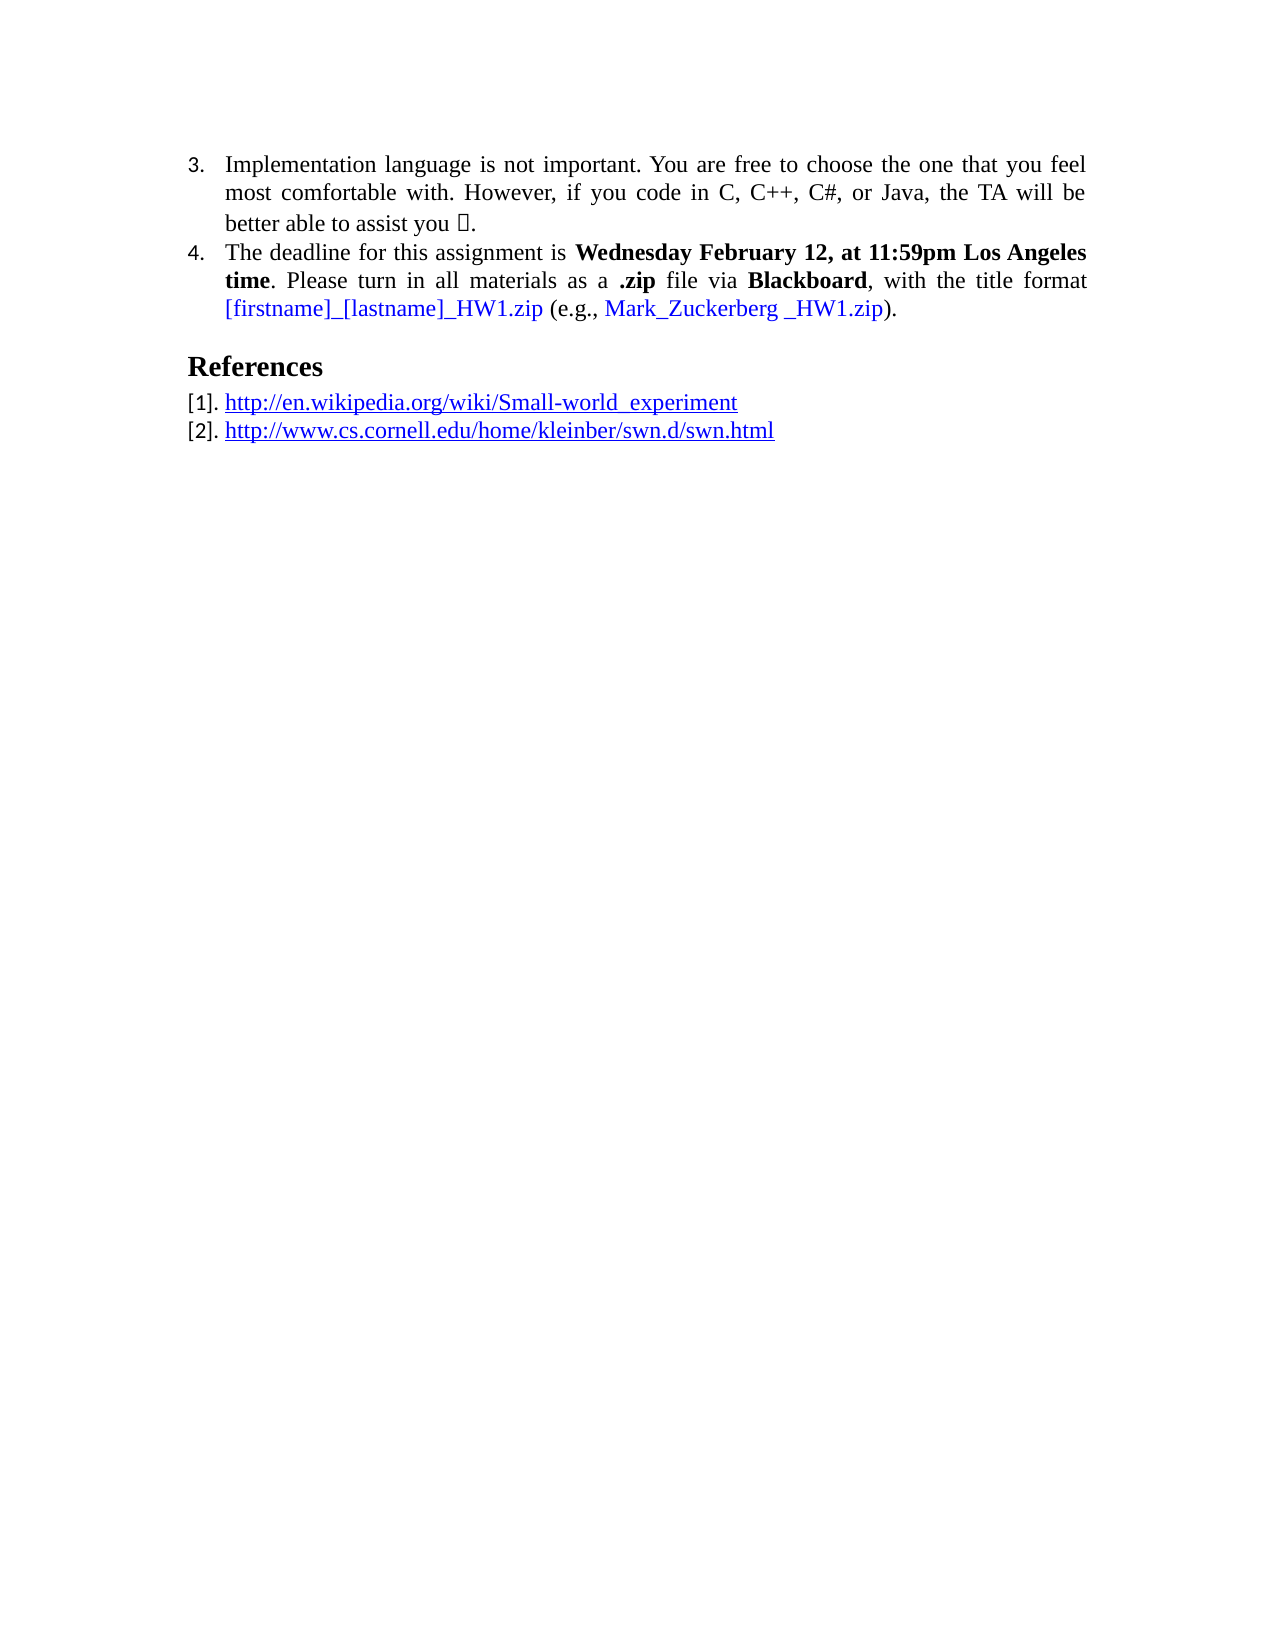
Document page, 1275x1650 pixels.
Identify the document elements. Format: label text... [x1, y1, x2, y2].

list The deadline for this assignment is Wednesday February 12, at 11:59pm Los Angeles time. Please turn in all materials as a .zip file via Blackboard, with the title format [firstname]_[lastname]_HW1.zip (e.g., Mark_Zuckerberg _HW1.zip). [187, 238, 1087, 322]
list http://en.wikipedia.org/wiki/Small-world_experiment [187, 388, 1087, 416]
text References [187, 349, 1087, 383]
list http://www.cs.cornell.edu/home/kleinber/swn.d/swn.html [187, 416, 1087, 444]
list Implementation language is not important. You are free to choose the one that you feel most comfortable with. However, if you code in C, C++, C#, or Java, the TA will be better able to assist you . [187, 150, 1087, 238]
